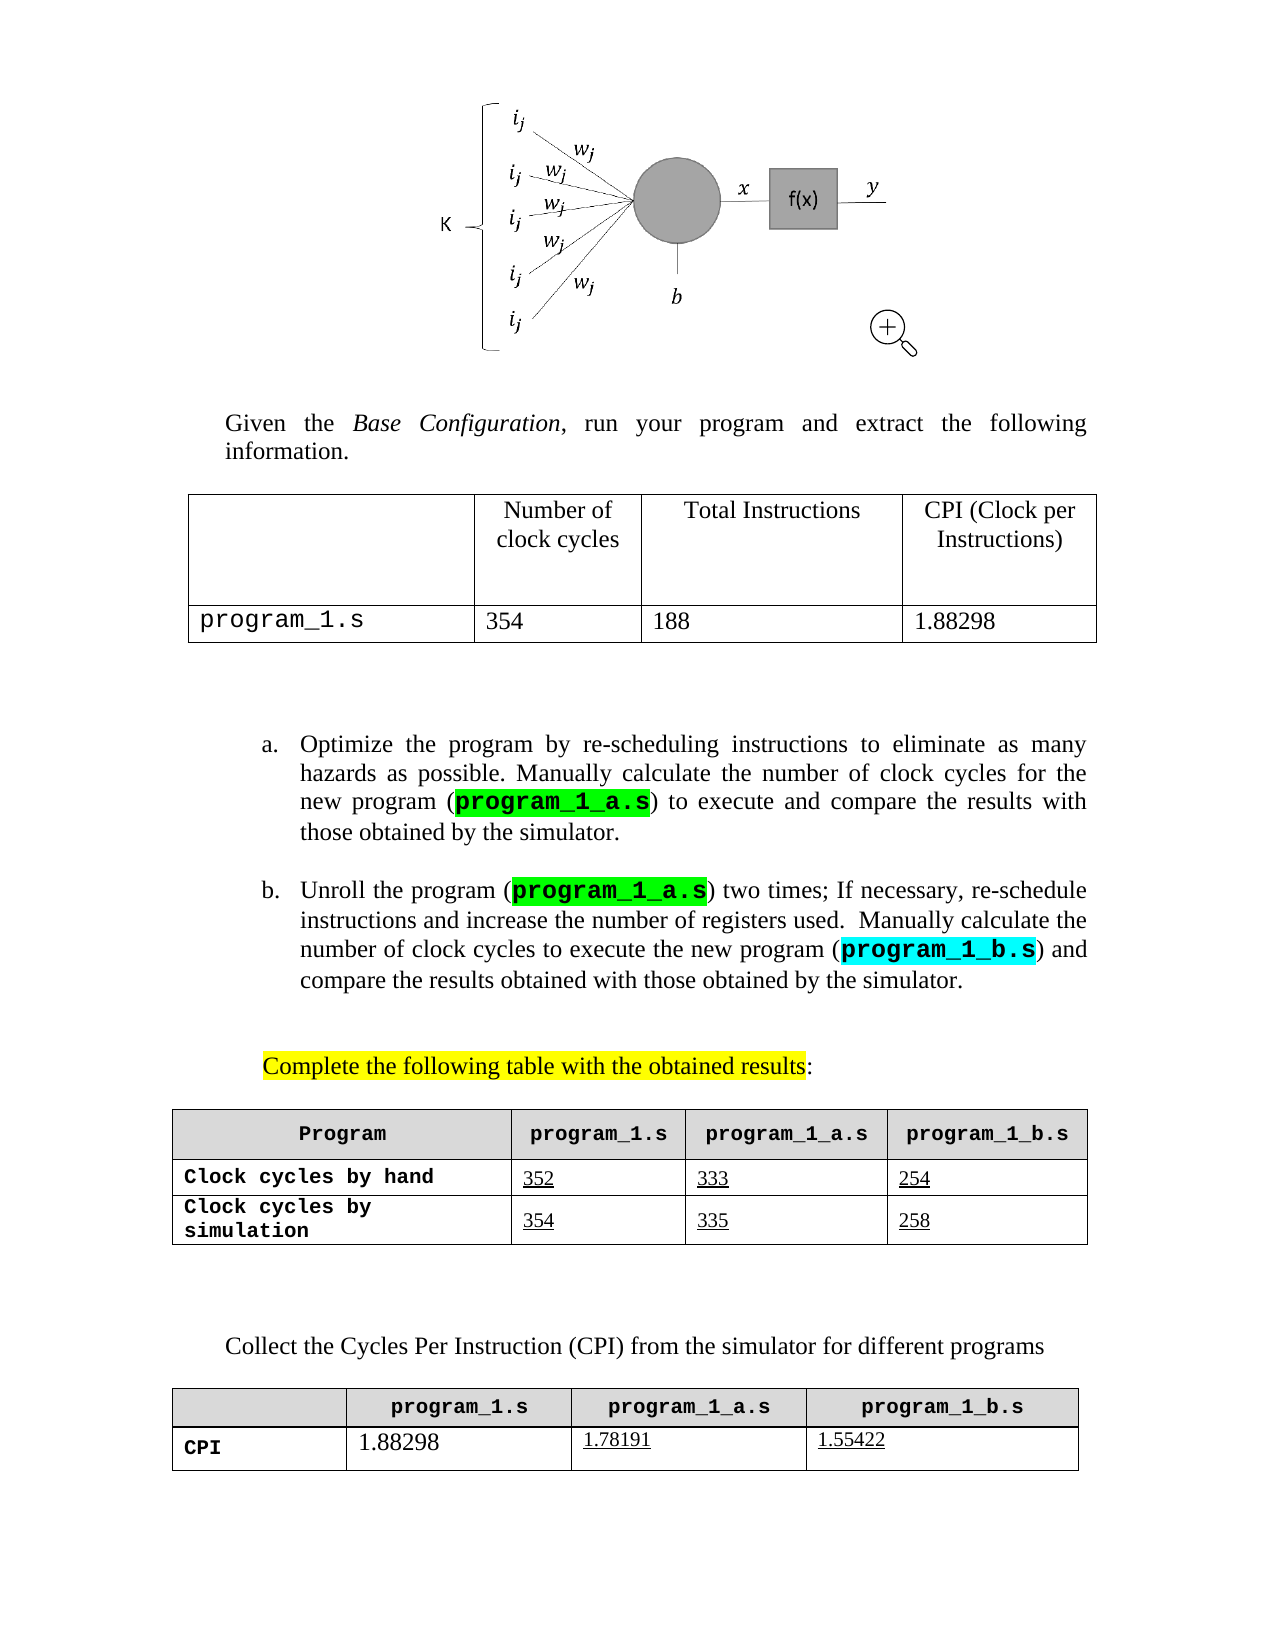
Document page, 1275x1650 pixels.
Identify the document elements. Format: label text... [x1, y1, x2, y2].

table_cell program_1.s [189, 606, 474, 642]
list Complete the following table with the obtained results: [262, 1051, 1087, 1080]
table_cell 1.55422 [807, 1428, 1078, 1470]
table_header program_1_b.s [888, 1110, 1087, 1159]
table_cell 254 [888, 1160, 1087, 1195]
table_header program_1.s [347, 1389, 571, 1426]
table_cell 1.88298 [903, 606, 1096, 642]
table_cell 352 [512, 1160, 685, 1195]
table_header program_1.s [512, 1110, 685, 1159]
table_cell CPI [173, 1428, 346, 1470]
table_cell 1.88298 [347, 1428, 571, 1470]
table_cell 335 [686, 1196, 887, 1243]
table_cell 333 [686, 1160, 887, 1195]
table_cell 354 [512, 1196, 685, 1243]
table_header Number of clock cycles [475, 495, 641, 605]
list Unroll the program (program_1_a.s) two times; If necessary, re-schedule instructions and increase the number of registers used. Manually calculate the number of clock cycles to execute the new program (program_1_b.s) and compare the results obtained with those obtained by the simulator. [261, 875, 1087, 994]
list Collect the Cycles Per Instruction (CPI) from the simulator for different programs [225, 1331, 1087, 1359]
table_header CPI (Clock per Instructions) [903, 495, 1096, 605]
table_cell 354 [475, 606, 641, 642]
text Given the Base Configuration, run your program and extract the following information. [225, 408, 1087, 465]
table_cell 1.78191 [572, 1428, 806, 1470]
table_cell 188 [642, 606, 902, 642]
table_header program_1_b.s [807, 1389, 1078, 1426]
list Optimize the program by re-scheduling instructions to eliminate as many hazards as possible. Manually calculate the number of clock cycles for the new program (program_1_a.s) to execute and compare the results with those obtained by the simulator. [261, 729, 1087, 846]
table_header program_1_a.s [686, 1110, 887, 1159]
table_cell Clock cycles by hand [173, 1160, 511, 1195]
table_header [173, 1389, 346, 1426]
table_header program_1_a.s [572, 1389, 806, 1426]
picture [426, 103, 887, 351]
table_cell Clock cycles by simulation [173, 1196, 511, 1243]
table_header [189, 495, 474, 605]
table_cell 258 [888, 1196, 1087, 1243]
picture [872, 311, 887, 343]
table_header Program [173, 1110, 511, 1159]
table_header Total Instructions [642, 495, 902, 605]
